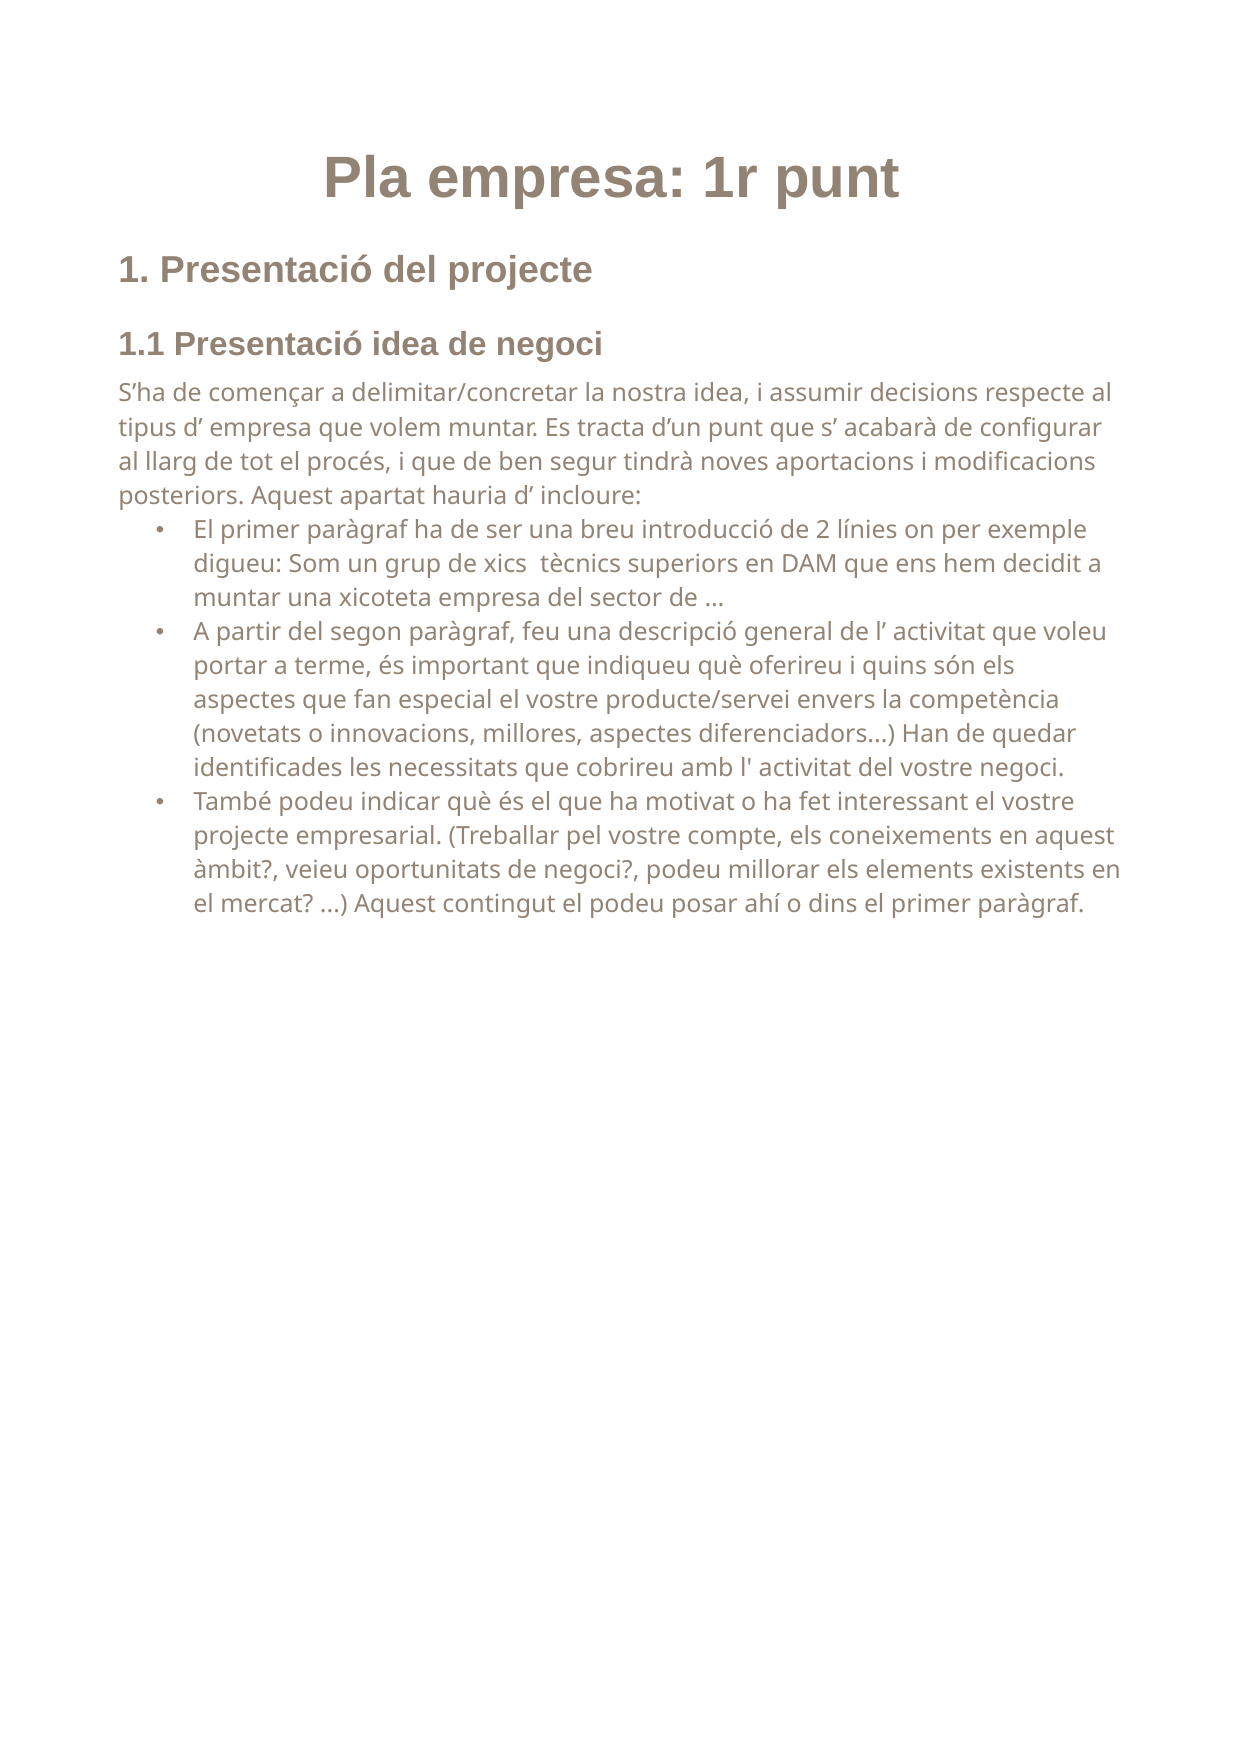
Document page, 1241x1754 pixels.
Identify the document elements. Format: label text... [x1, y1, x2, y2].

list També podeu indicar què és el que ha motivat o ha fet interessant el vostre projecte empresarial. (Treballar pel vostre compte, els coneixements en aquest àmbit?, veieu oportunitats de negoci?, podeu millorar els elements existents en el mercat? ...) Aquest contingut el podeu posar ahí o dins el primer paràgraf. [156, 784, 1122, 920]
text S’ha de començar a delimitar/concretar la nostra idea, i assumir decisions respecte al tipus d’ empresa que volem muntar. Es tracta d’un punt que s’ acabarà de configurar al llarg de tot el procés, i que de ben segur tindrà noves aportacions i modificacions posteriors. Aquest apartat hauria d’ incloure: [118, 375, 1122, 511]
list A partir del segon paràgraf, feu una descripció general de l’ activitat que voleu portar a terme, és important que indiqueu què oferireu i quins són els aspectes que fan especial el vostre producte/servei envers la competència (novetats o innovacions, millores, aspectes diferenciadors...) Han de quedar identificades les necessitats que cobrireu amb l' activitat del vostre negoci. [156, 613, 1122, 784]
list El primer paràgraf ha de ser una breu introducció de 2 línies on per exemple digueu: Som un grup de xics tècnics superiors en DAM que ens hem decidit a muntar una xicoteta empresa del sector de … [156, 511, 1122, 613]
subtitle 1.1 Presentació idea de negoci [118, 324, 1122, 363]
subtitle 1. Presentació del projecte [118, 248, 1122, 291]
title Pla empresa: 1r punt [118, 143, 1122, 210]
